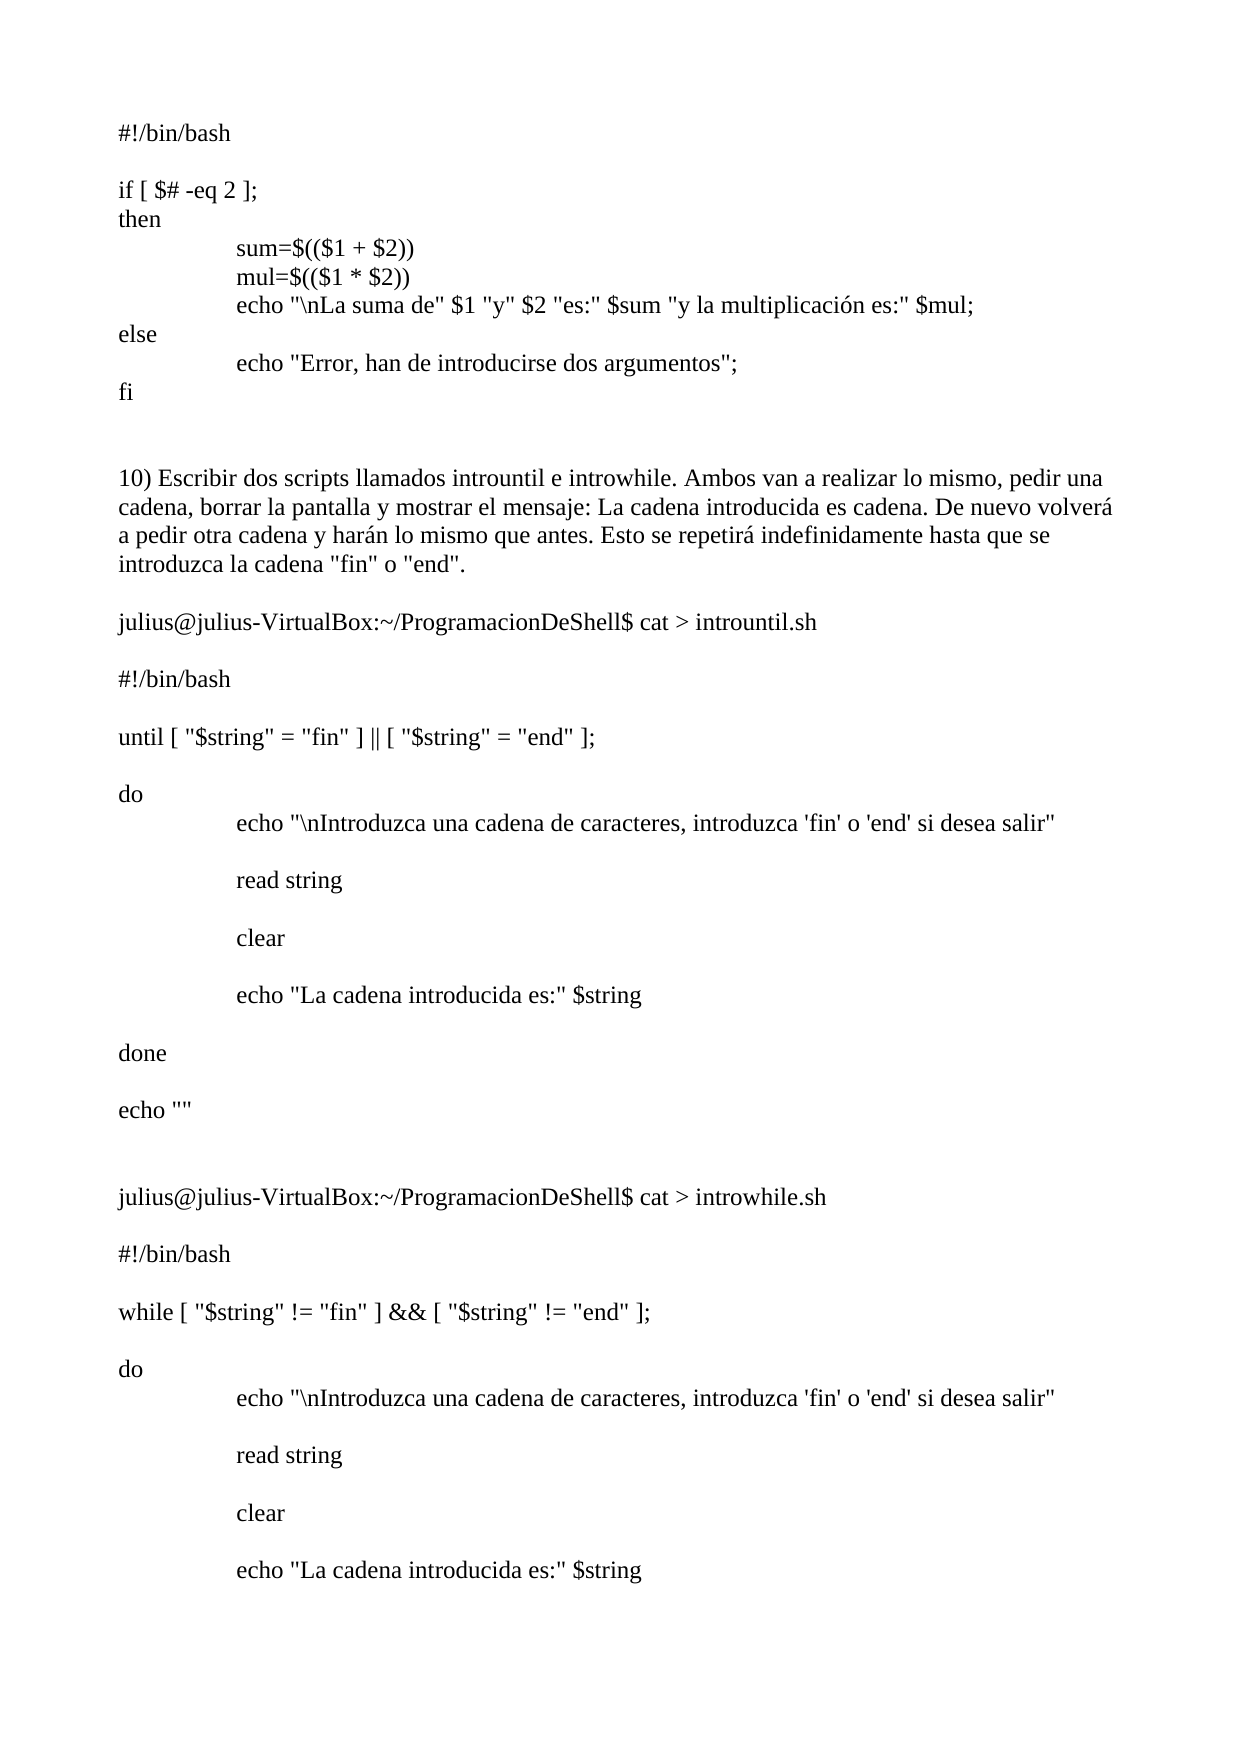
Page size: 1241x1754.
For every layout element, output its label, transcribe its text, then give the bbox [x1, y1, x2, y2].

text #!/bin/bash if [ $# -eq 2 ]; then sum=$(($1 + $2)) mul=$(($1 * $2)) echo "\nLa suma de" $1 "y" $2 "es:" $sum "y la multiplicación es:" $mul; else echo "Error, han de introducirse dos argumentos"; fi 10) Escribir dos scripts llamados intrountil e introwhile. Ambos van a realizar lo mismo, pedir una cadena, borrar la pantalla y mostrar el mensaje: La cadena introducida es cadena. De nuevo volverá a pedir otra cadena y harán lo mismo que antes. Esto se repetirá indefinidamente hasta que se introduzca la cadena "fin" o "end". julius@julius-VirtualBox:~/ProgramacionDeShell$ cat > intrountil.sh #!/bin/bash until [ "$string" = "fin" ] || [ "$string" = "end" ]; do echo "\nIntroduzca una cadena de caracteres, introduzca 'fin' o 'end' si desea salir" read string clear echo "La cadena introducida es:" $string done echo "" julius@julius-VirtualBox:~/ProgramacionDeShell$ cat > introwhile.sh #!/bin/bash while [ "$string" != "fin" ] && [ "$string" != "end" ]; do echo "\nIntroduzca una cadena de caracteres, introduzca 'fin' o 'end' si desea salir" read string clear echo "La cadena introducida es:" $string [118, 118, 1122, 1613]
